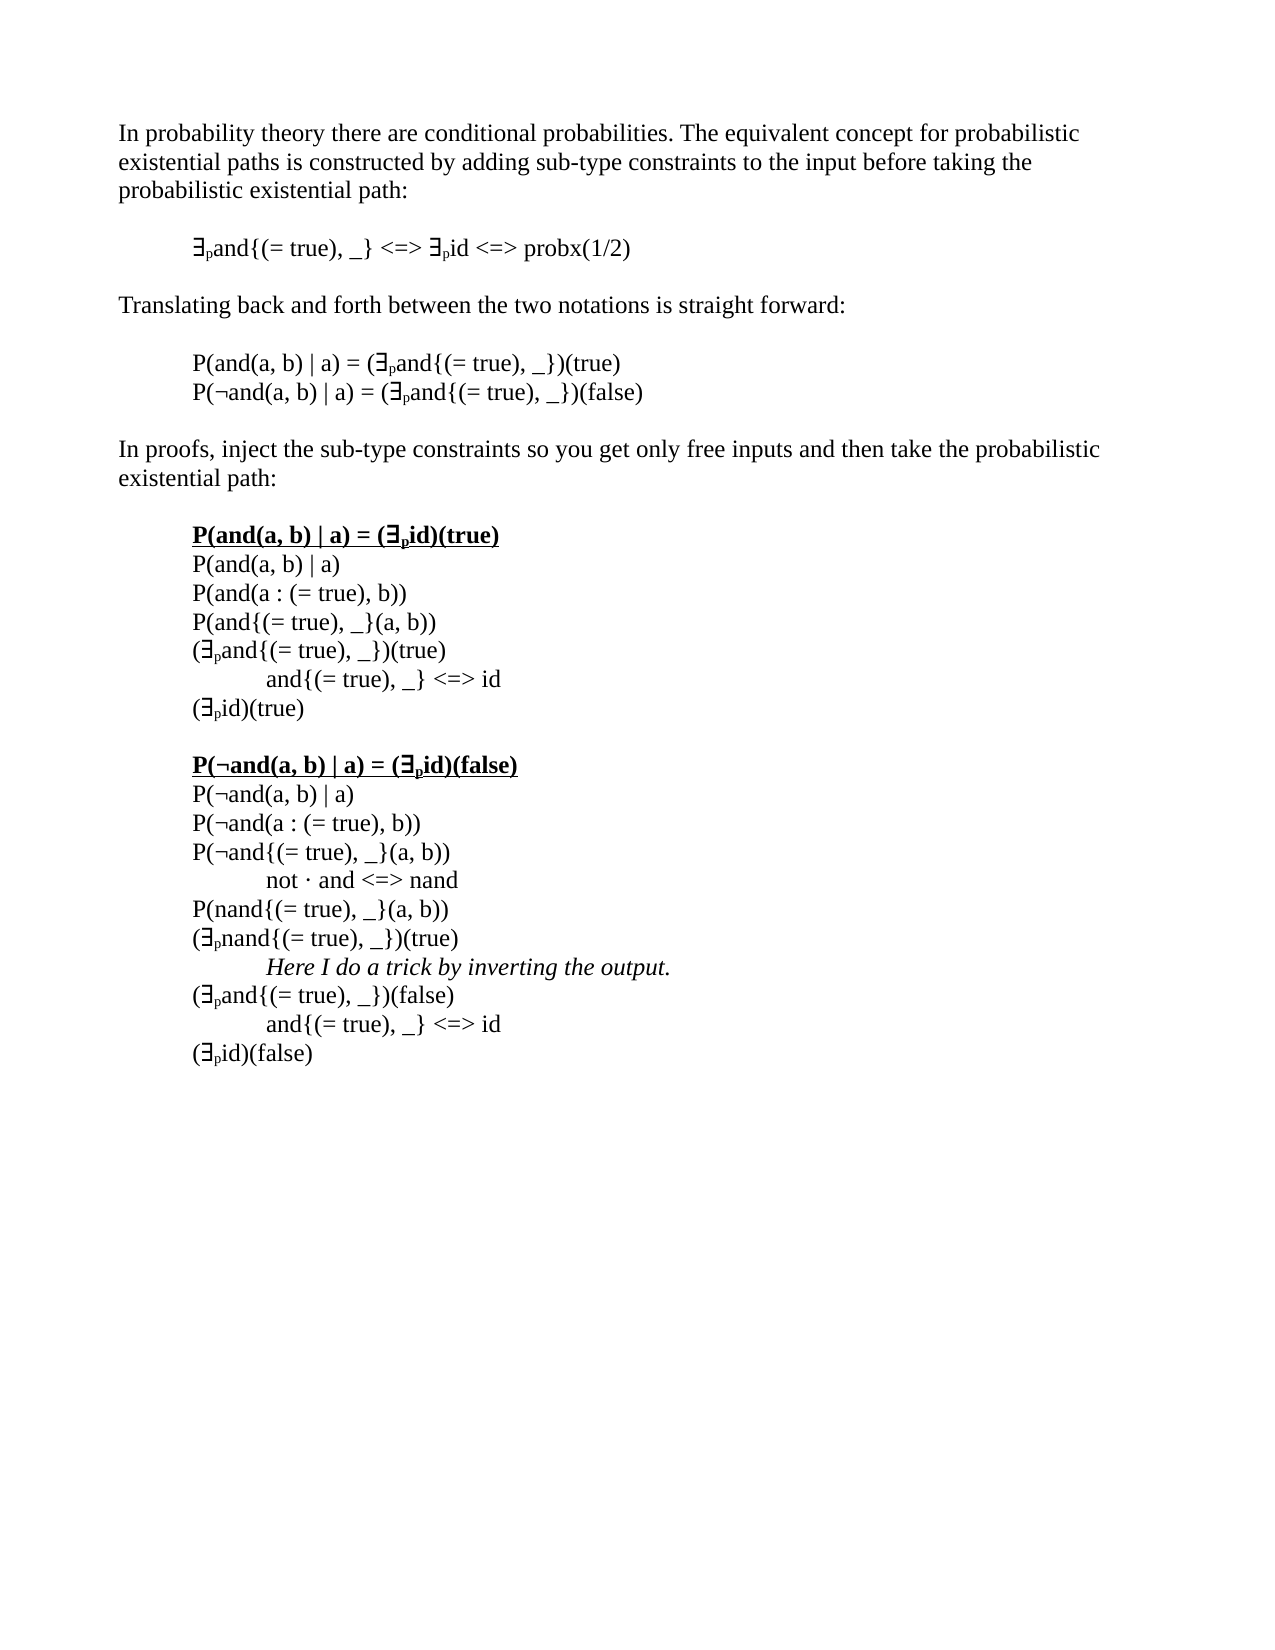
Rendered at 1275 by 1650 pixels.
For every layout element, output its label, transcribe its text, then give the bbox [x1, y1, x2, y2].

text P(and(a, b) | a) [118, 549, 1157, 578]
text P(¬and(a, b) | a) = (∃pand{(= true), _})(false) [118, 377, 1157, 406]
text (∃pnand{(= true), _})(true) [118, 923, 1157, 952]
text In probability theory there are conditional probabilities. The equivalent concept for probabilistic existential paths is constructed by adding sub-type constraints to the input before taking the probabilistic existential path: [118, 118, 1157, 204]
text not · and <=> nand [118, 866, 1157, 894]
text P(¬and(a, b) | a) = (∃pid)(false) [118, 751, 1157, 779]
text P(¬and(a : (= true), b)) [118, 808, 1157, 837]
text Translating back and forth between the two notations is straight forward: [118, 291, 1157, 319]
text P(¬and{(= true), _}(a, b)) [118, 837, 1157, 866]
text P(and(a, b) | a) = (∃pand{(= true), _})(true) [118, 348, 1157, 377]
text In proofs, inject the sub-type constraints so you get only free inputs and then take the probabilistic existential path: [118, 434, 1157, 492]
text ∃pand{(= true), _} <=> ∃pid <=> probx(1/2) [118, 233, 1157, 262]
text (∃pid)(true) [118, 693, 1157, 722]
text P(and{(= true), _}(a, b)) [118, 607, 1157, 636]
text P(¬and(a, b) | a) [118, 779, 1157, 808]
text (∃pid)(false) [118, 1038, 1157, 1067]
text P(nand{(= true), _}(a, b)) [118, 894, 1157, 923]
text Here I do a trick by inverting the output. [118, 952, 1157, 981]
text P(and(a : (= true), b)) [118, 578, 1157, 607]
text and{(= true), _} <=> id [118, 664, 1157, 693]
text and{(= true), _} <=> id [118, 1009, 1157, 1038]
text (∃pand{(= true), _})(false) [118, 981, 1157, 1009]
text (∃pand{(= true), _})(true) [118, 636, 1157, 664]
text P(and(a, b) | a) = (∃pid)(true) [118, 521, 1157, 549]
